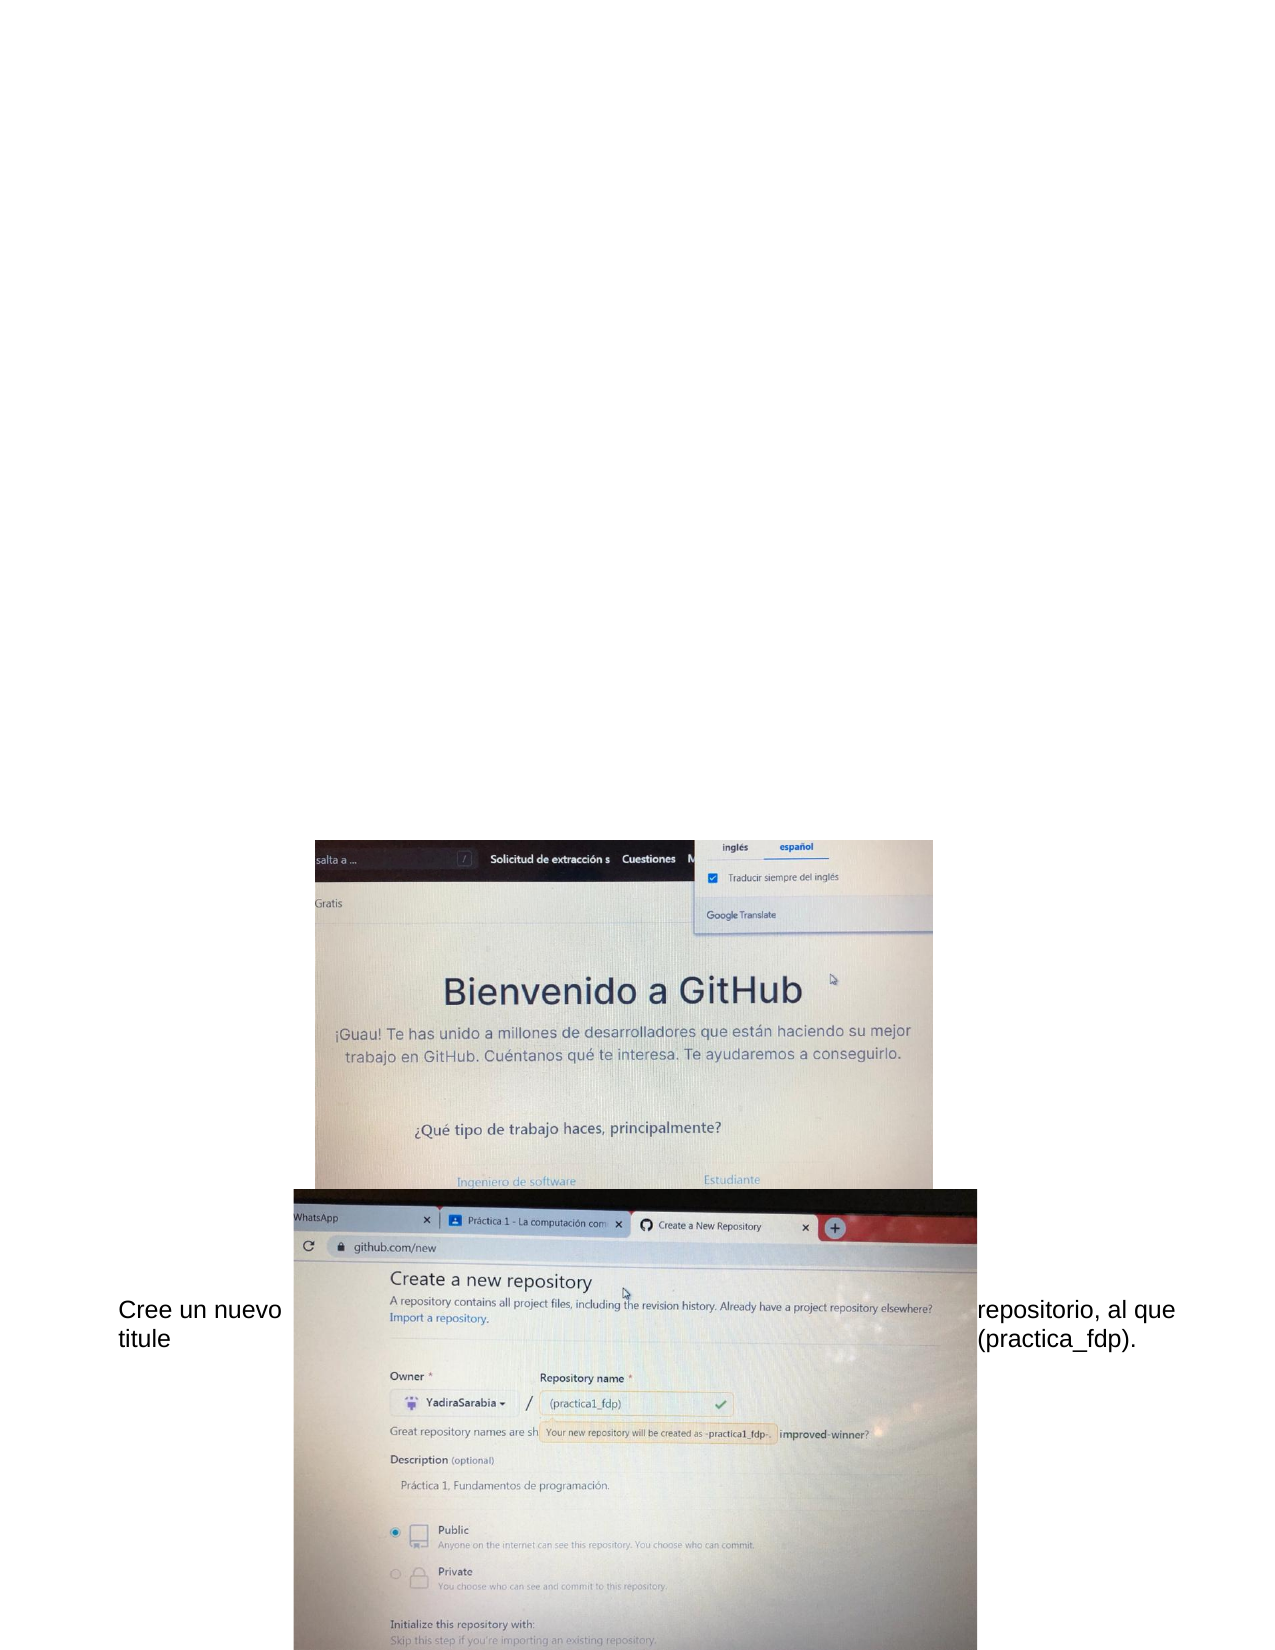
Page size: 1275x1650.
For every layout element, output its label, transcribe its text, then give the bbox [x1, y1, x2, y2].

text Cree un nuevo repositorio, al que titule (practica_fdp). [118, 1295, 293, 1353]
text Cree un nuevo repositorio, al que titule (practica_fdp). [978, 1295, 1205, 1353]
